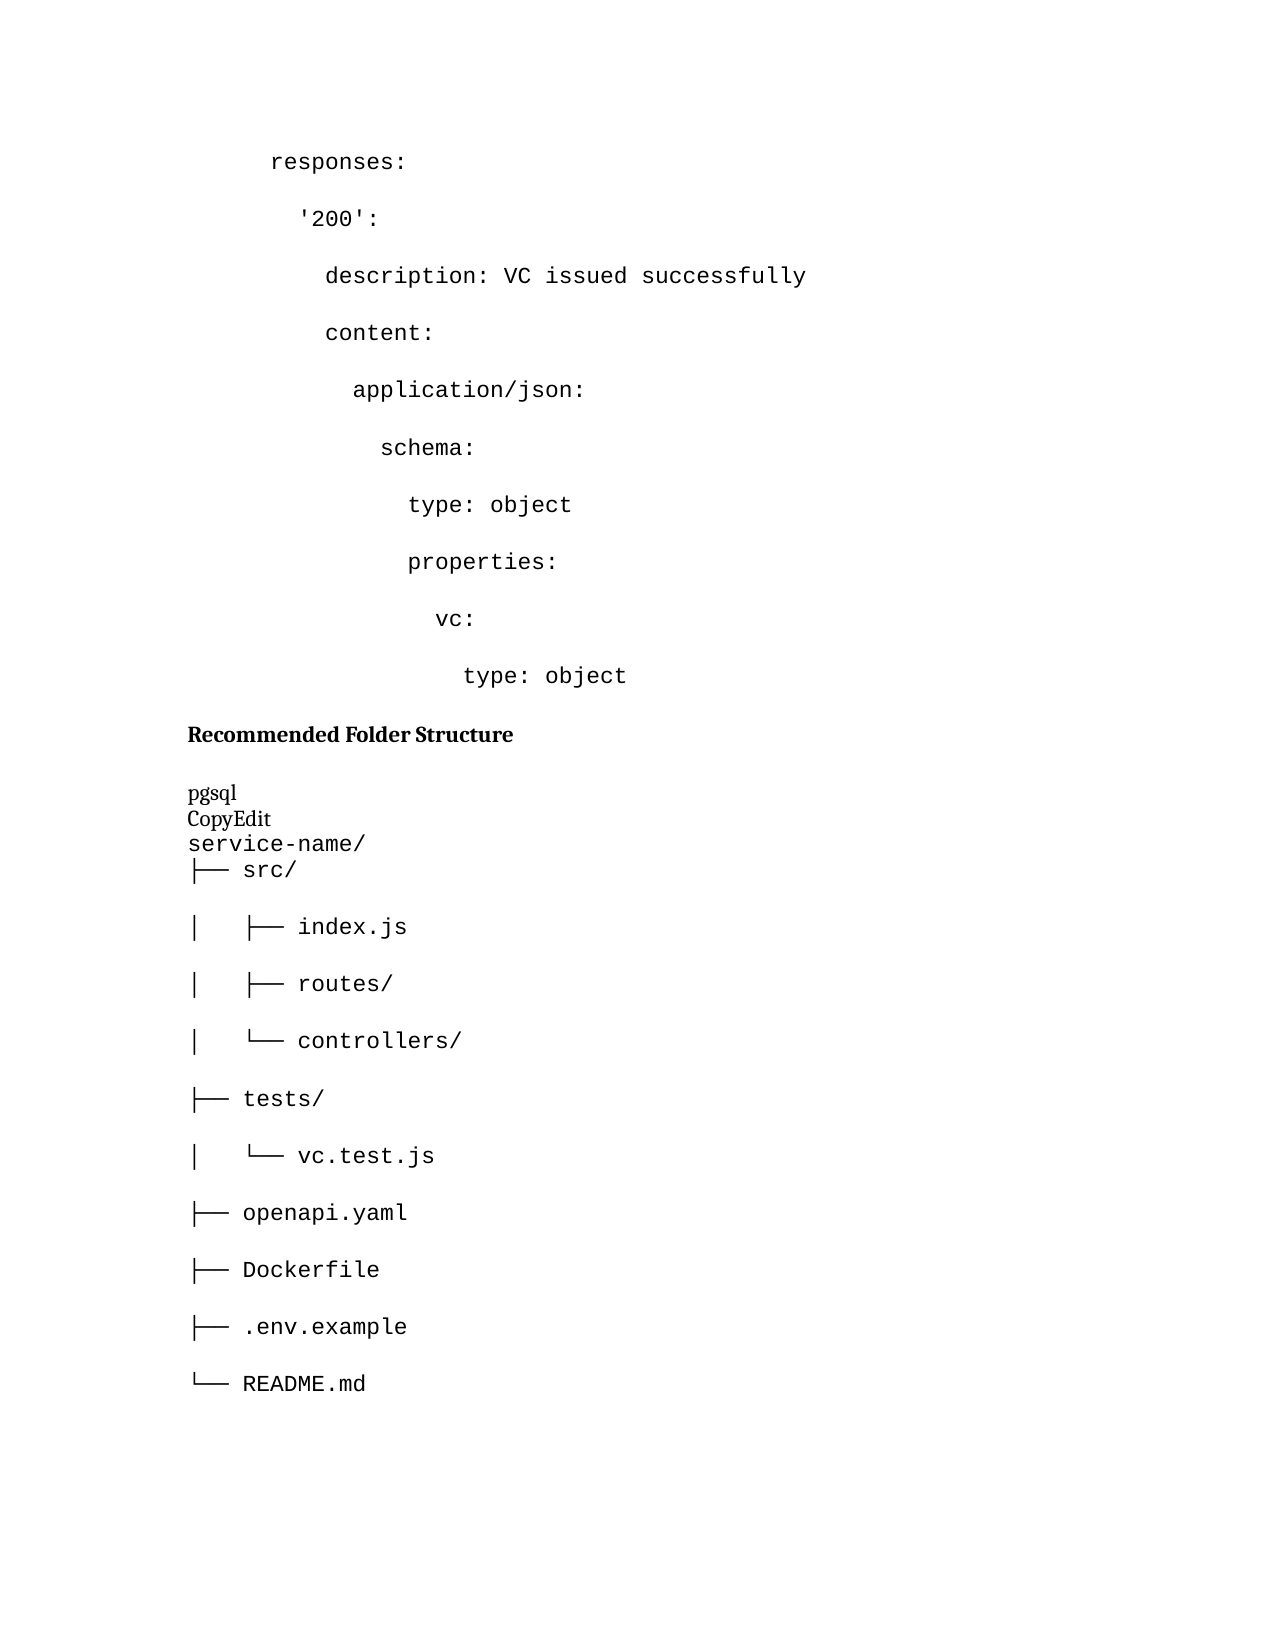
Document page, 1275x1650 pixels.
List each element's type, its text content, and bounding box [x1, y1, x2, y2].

text ├── openapi.yaml [195, 1201, 1087, 1227]
text │ ├── routes/ [195, 972, 248, 998]
text ├── src/ [195, 858, 1087, 884]
text type: object [187, 665, 1087, 691]
text │ ├── index.js [250, 915, 1087, 941]
text │ └── controllers/ [187, 1030, 1087, 1056]
text application/json: [187, 379, 1087, 405]
text schema: [187, 436, 1087, 462]
text service-name/ [187, 832, 1087, 858]
text └── README.md [187, 1373, 1087, 1399]
text description: VC issued successfully [187, 264, 1087, 290]
text pgsql [187, 779, 1087, 806]
text │ ├── index.js [195, 915, 248, 941]
text ├── tests/ [195, 1087, 1087, 1113]
text ├── Dockerfile [195, 1258, 1087, 1284]
text '200': [187, 207, 1087, 233]
text │ ├── routes/ [250, 972, 1087, 998]
text content: [187, 322, 1087, 347]
text vc: [187, 607, 1087, 633]
text ├── .env.example [187, 1316, 1087, 1342]
text │ └── vc.test.js [195, 1144, 1087, 1170]
text properties: [187, 550, 1087, 576]
subtitle Recommended Folder Structure [187, 722, 1087, 748]
text type: object [187, 493, 1087, 519]
text CopyEdit [187, 806, 1087, 832]
text responses: [187, 150, 1087, 176]
